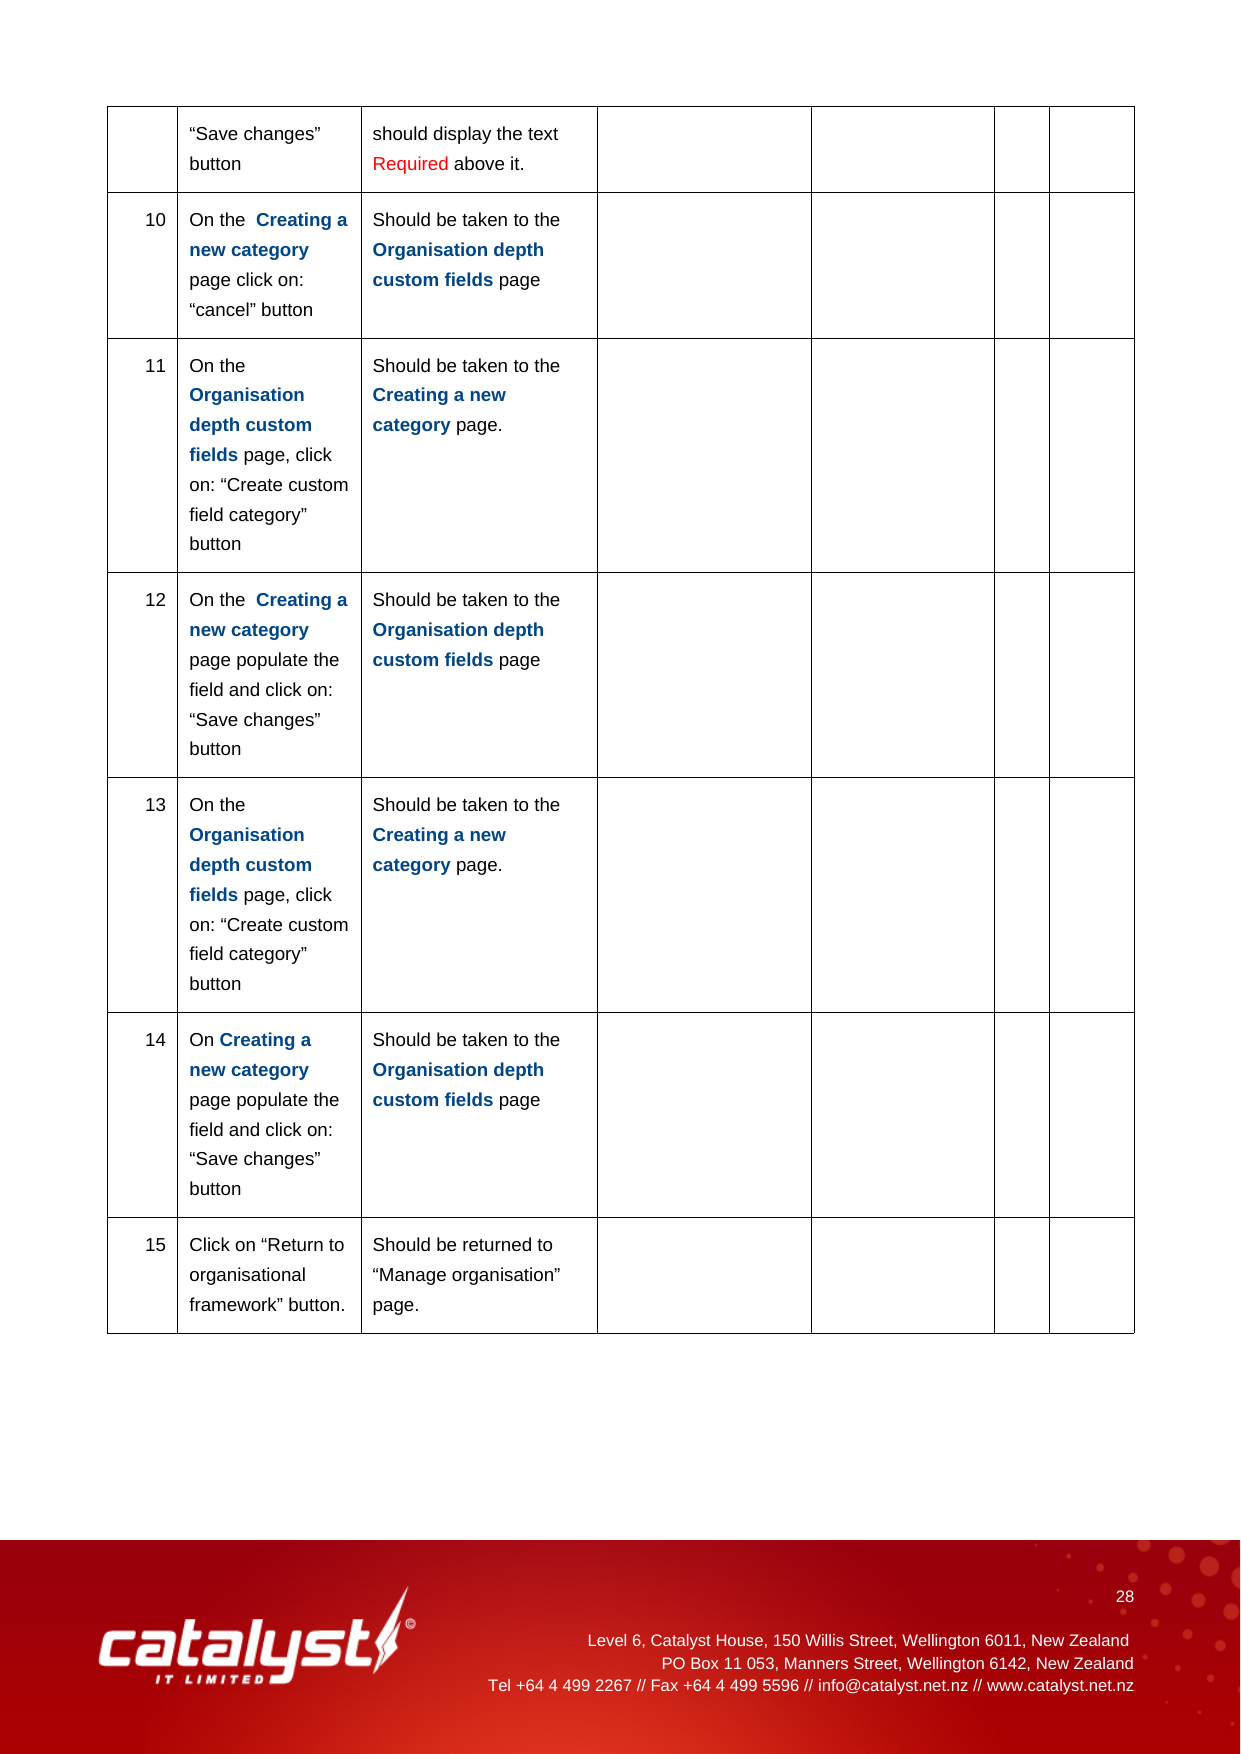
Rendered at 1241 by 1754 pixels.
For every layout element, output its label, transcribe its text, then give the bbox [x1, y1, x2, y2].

table_cell [995, 1013, 1049, 1217]
table_cell On Creating a new category page populate the field and click on: “Save changes” button [178, 1013, 361, 1217]
table_cell [1050, 573, 1134, 777]
table_cell [598, 339, 811, 572]
table_cell [812, 1218, 994, 1333]
table_cell [598, 107, 811, 192]
table_cell [1050, 1013, 1134, 1217]
table_cell [598, 1218, 811, 1333]
table_cell Should be taken to the Creating a new category page. [362, 339, 597, 572]
picture [0, 1540, 1241, 1754]
table_cell [812, 193, 994, 337]
table_cell [1050, 193, 1134, 337]
table_cell 15 [108, 1218, 177, 1333]
table_cell [1050, 1218, 1134, 1333]
table_cell [812, 1013, 994, 1217]
table_cell “Save changes” button [178, 107, 361, 192]
table_cell On the Organisation depth custom fields page, click on: “Create custom field category” button [178, 778, 361, 1012]
table_cell [598, 193, 811, 337]
table_cell Click on “Return to organisational framework” button. [178, 1218, 361, 1333]
table_cell [812, 573, 994, 777]
table_cell [812, 339, 994, 572]
table_cell Should be taken to the Organisation depth custom fields page [362, 573, 597, 777]
table_cell [812, 107, 994, 192]
table_cell 11 [108, 339, 177, 572]
table_cell [995, 193, 1049, 337]
table_cell [995, 778, 1049, 1012]
table_cell [995, 573, 1049, 777]
table_cell 12 [108, 573, 177, 777]
table_cell [995, 339, 1049, 572]
table_cell [598, 1013, 811, 1217]
table_cell [598, 573, 811, 777]
table_cell [995, 107, 1049, 192]
table_cell [812, 778, 994, 1012]
table_cell [995, 1218, 1049, 1333]
table_cell On the Organisation depth custom fields page, click on: “Create custom field category” button [178, 339, 361, 572]
table_cell [1050, 778, 1134, 1012]
table_cell Should be taken to the Organisation depth custom fields page [362, 193, 597, 337]
table_cell 10 [108, 193, 177, 337]
table_cell Should be taken to the Creating a new category page. [362, 778, 597, 1012]
table_cell On the Creating a new category page click on: “cancel” button [178, 193, 361, 337]
table_cell On the Creating a new category page populate the field and click on: “Save changes” button [178, 573, 361, 777]
table_cell [598, 778, 811, 1012]
table_cell 13 [108, 778, 177, 1012]
table_cell Should be taken to the Organisation depth custom fields page [362, 1013, 597, 1217]
table_cell Should be returned to “Manage organisation” page. [362, 1218, 597, 1333]
table_cell [1050, 107, 1134, 192]
table_cell 14 [108, 1013, 177, 1217]
table_cell should display the text Required above it. [362, 107, 597, 192]
table_cell [108, 107, 177, 192]
table_cell [1050, 339, 1134, 572]
